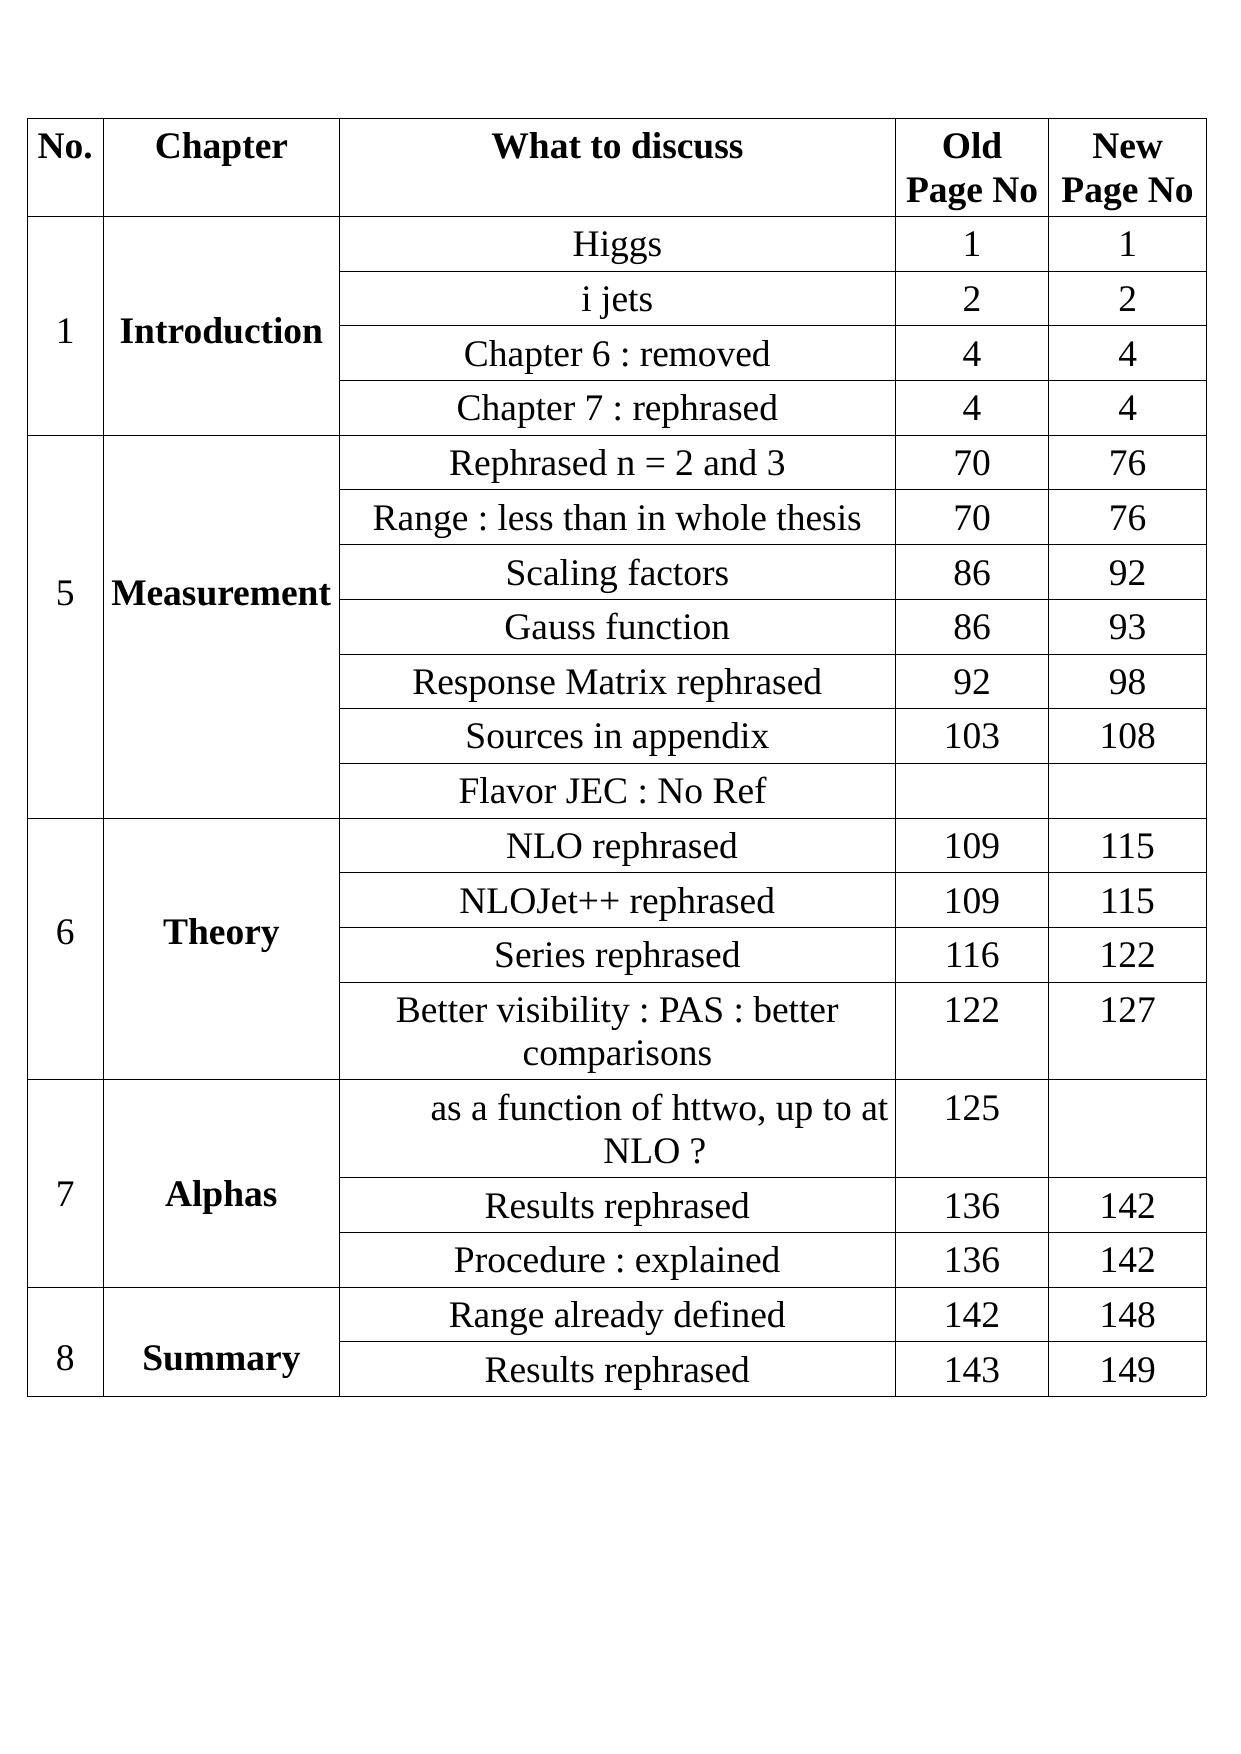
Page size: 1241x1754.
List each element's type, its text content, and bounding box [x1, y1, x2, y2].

table_cell [896, 764, 1048, 817]
table_cell 125 [896, 1080, 1048, 1177]
table_cell Sources in appendix [340, 709, 895, 763]
table_cell Theory [104, 819, 339, 1079]
table_cell Scaling factors [340, 545, 895, 599]
table_cell 92 [1049, 545, 1206, 599]
table_cell Rephrased n = 2 and 3 [340, 436, 895, 489]
table_header What to discuss [340, 119, 895, 216]
table_cell 4 [1049, 326, 1206, 380]
table_cell Higgs [340, 217, 895, 271]
table_cell 2 [896, 272, 1048, 325]
table_cell 1 [1049, 217, 1206, 271]
table_cell Procedure : explained [340, 1233, 895, 1287]
table_cell NLOJet++ rephrased [340, 873, 895, 927]
table_cell 92 [896, 655, 1048, 708]
table_cell as a function of httwo, up to at NLO ? [340, 1080, 895, 1177]
table_cell 98 [1049, 655, 1206, 708]
table_cell 93 [1049, 600, 1206, 653]
table_header Chapter [104, 119, 339, 216]
table_cell 116 [896, 928, 1048, 982]
table_cell 70 [896, 436, 1048, 489]
table_cell 1 [896, 217, 1048, 271]
table_cell 2 [1049, 272, 1206, 325]
table_cell 127 [1049, 983, 1206, 1079]
table_cell Flavor JEC : No Ref [340, 764, 895, 817]
table_cell 108 [1049, 709, 1206, 763]
table_cell Measurement [104, 436, 339, 817]
table_cell 115 [1049, 819, 1206, 872]
table_cell 136 [896, 1178, 1048, 1232]
table_cell Chapter 7 : rephrased [340, 381, 895, 435]
table_cell 136 [896, 1233, 1048, 1287]
table_cell 8 [28, 1288, 103, 1396]
table_header Old Page No [896, 119, 1048, 216]
table_cell Range : less than in whole thesis [340, 490, 895, 544]
table_cell NLO rephrased [340, 819, 895, 872]
table_cell 4 [896, 326, 1048, 380]
table_cell 103 [896, 709, 1048, 763]
table_cell 4 [896, 381, 1048, 435]
table_cell Alphas [104, 1080, 339, 1287]
table_cell 86 [896, 545, 1048, 599]
table_header No. [28, 119, 103, 216]
table_cell i jets [340, 272, 895, 325]
table_cell 86 [896, 600, 1048, 653]
table_cell [1049, 764, 1206, 817]
table_cell Gauss function [340, 600, 895, 653]
table_cell Response Matrix rephrased [340, 655, 895, 708]
table_cell 142 [1049, 1178, 1206, 1232]
table_cell 143 [896, 1342, 1048, 1396]
table_cell 5 [28, 436, 103, 817]
table_cell 149 [1049, 1342, 1206, 1396]
table_cell 122 [896, 983, 1048, 1079]
table_cell [1049, 1080, 1206, 1177]
table_cell Chapter 6 : removed [340, 326, 895, 380]
table_cell 142 [896, 1288, 1048, 1341]
table_header New Page No [1049, 119, 1206, 216]
table_cell Results rephrased [340, 1178, 895, 1232]
table_cell 109 [896, 819, 1048, 872]
table_cell Results rephrased [340, 1342, 895, 1396]
table_cell Range already defined [340, 1288, 895, 1341]
table_cell 70 [896, 490, 1048, 544]
table_cell 109 [896, 873, 1048, 927]
table_cell 1 [28, 217, 103, 435]
table_cell 148 [1049, 1288, 1206, 1341]
table_cell Better visibility : PAS : better comparisons [340, 983, 895, 1079]
table_cell 142 [1049, 1233, 1206, 1287]
table_cell 115 [1049, 873, 1206, 927]
table_cell 122 [1049, 928, 1206, 982]
table_cell Summary [104, 1288, 339, 1396]
table_cell Introduction [104, 217, 339, 435]
table_cell 7 [28, 1080, 103, 1287]
table_cell 76 [1049, 490, 1206, 544]
table_cell 76 [1049, 436, 1206, 489]
table_cell 4 [1049, 381, 1206, 435]
table_cell Series rephrased [340, 928, 895, 982]
table_cell 6 [28, 819, 103, 1079]
